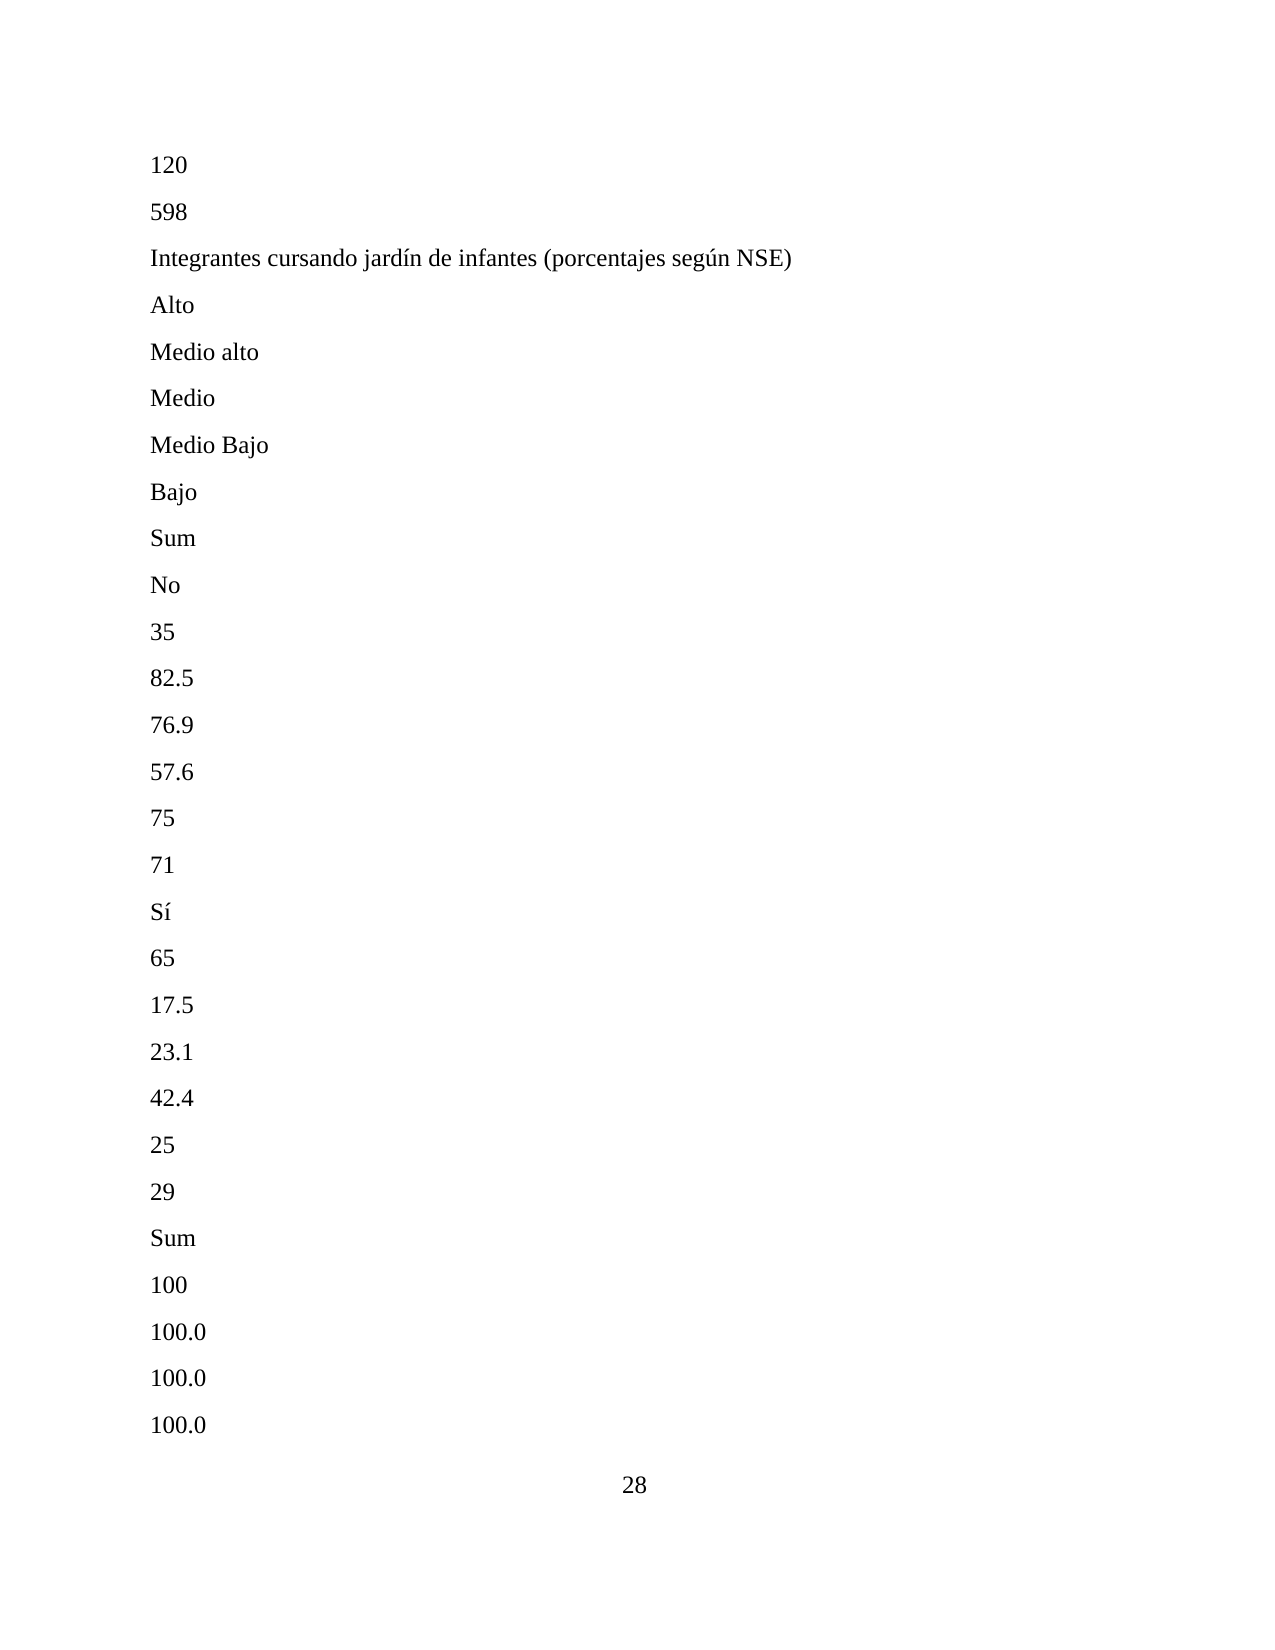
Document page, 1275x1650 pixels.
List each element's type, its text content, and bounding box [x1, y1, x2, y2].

text No [150, 570, 1125, 599]
text 29 [150, 1177, 1125, 1205]
text Integrantes cursando jardín de infantes (porcentajes según NSE) [150, 243, 1125, 272]
text Sum [150, 523, 1125, 552]
text Sí [150, 897, 1125, 925]
text 75 [150, 803, 1125, 832]
text 82.5 [150, 663, 1125, 692]
text 17.5 [150, 990, 1125, 1019]
text 23.1 [150, 1037, 1125, 1065]
text 120 [150, 150, 1125, 179]
text 100.0 [150, 1363, 1125, 1392]
text Medio alto [150, 337, 1125, 365]
text 100.0 [150, 1317, 1125, 1345]
text 100 [150, 1270, 1125, 1299]
text 42.4 [150, 1083, 1125, 1112]
text Alto [150, 290, 1125, 319]
text 65 [150, 943, 1125, 972]
text Bajo [150, 477, 1125, 505]
text 71 [150, 850, 1125, 879]
text 598 [150, 197, 1125, 225]
text Medio Bajo [150, 430, 1125, 459]
text 35 [150, 617, 1125, 645]
text 57.6 [150, 757, 1125, 785]
text 25 [150, 1130, 1125, 1159]
text 100.0 [150, 1410, 1125, 1439]
text Medio [150, 383, 1125, 412]
text Sum [150, 1223, 1125, 1252]
text 76.9 [150, 710, 1125, 739]
